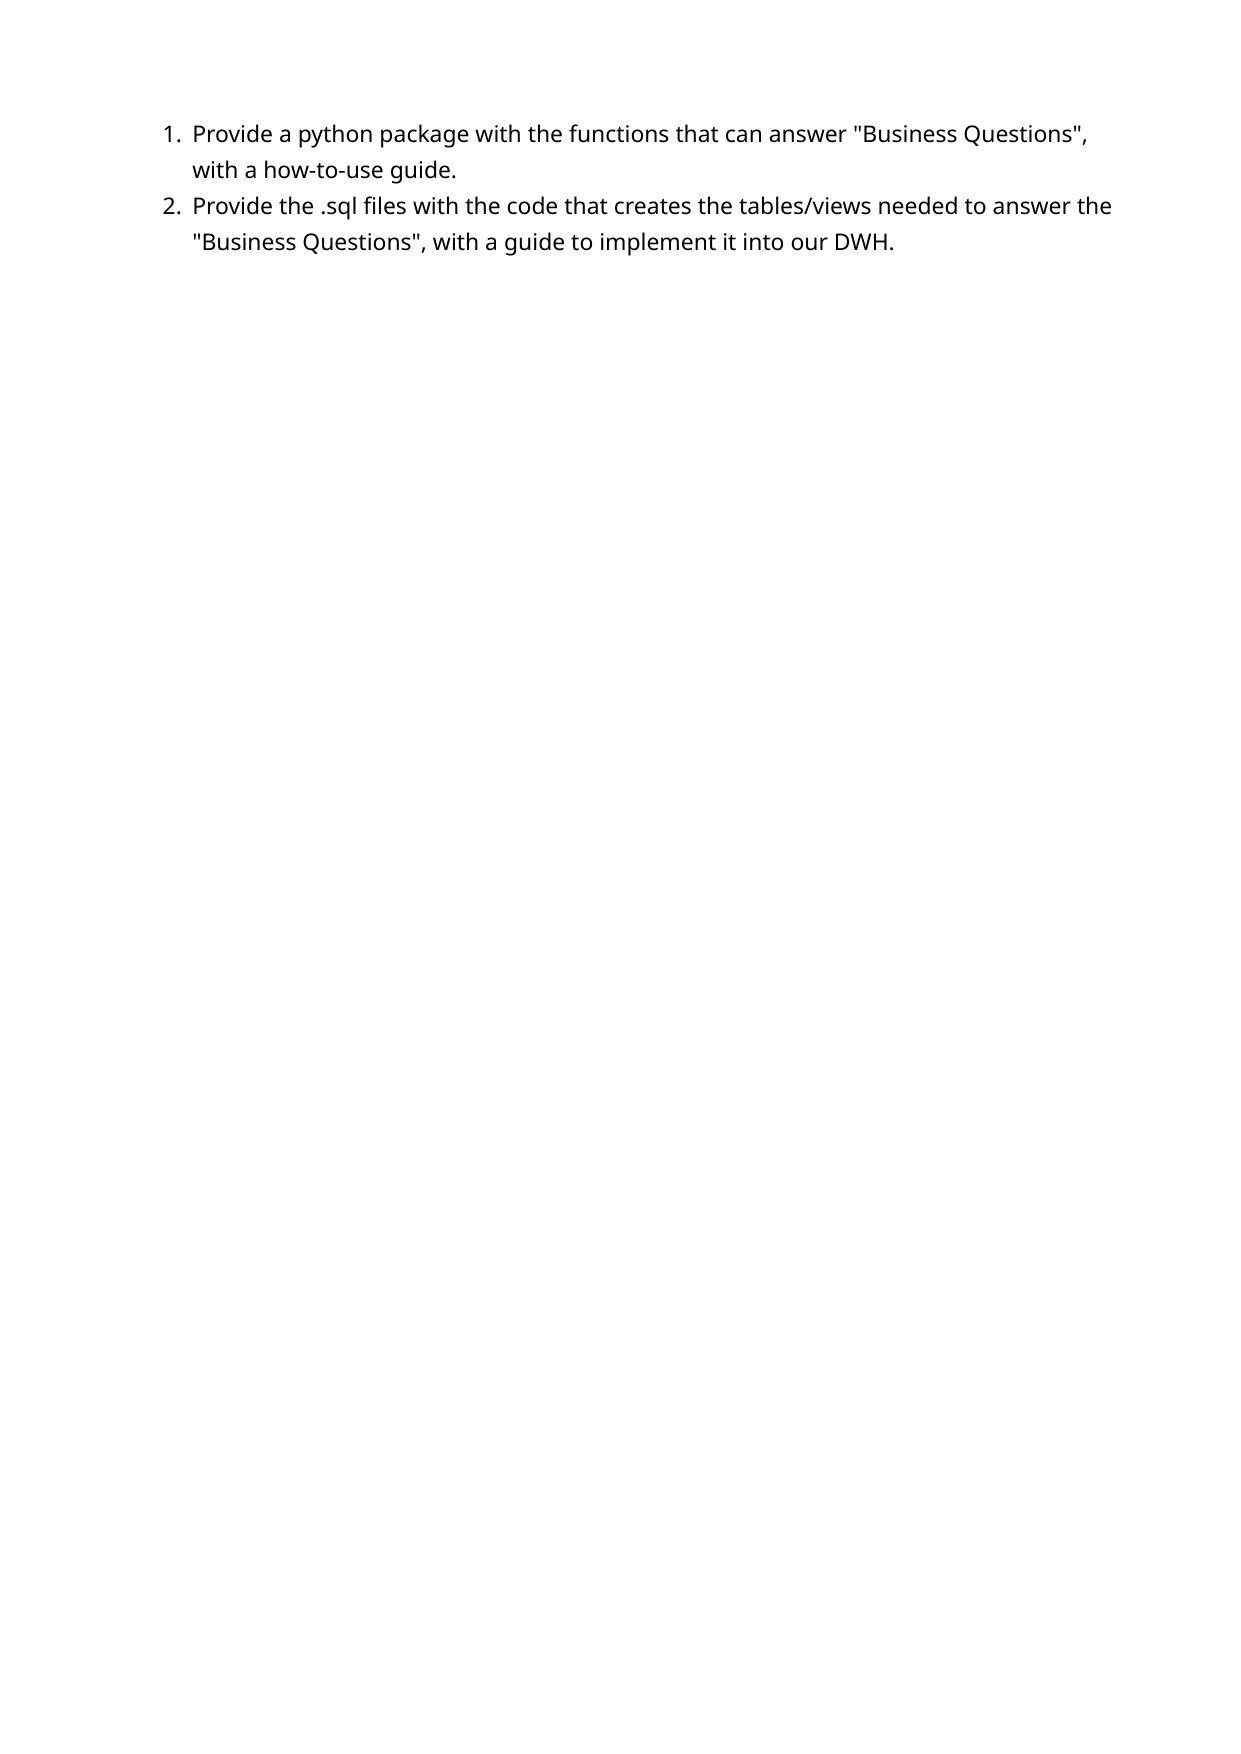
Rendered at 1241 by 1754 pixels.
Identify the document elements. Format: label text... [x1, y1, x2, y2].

list Provide the .sql files with the code that creates the tables/views needed to answer the "Business Questions", with a guide to implement it into our DWH. [162, 190, 1122, 257]
list Provide a python package with the functions that can answer "Business Questions", with a how-to-use guide. [162, 118, 1122, 185]
